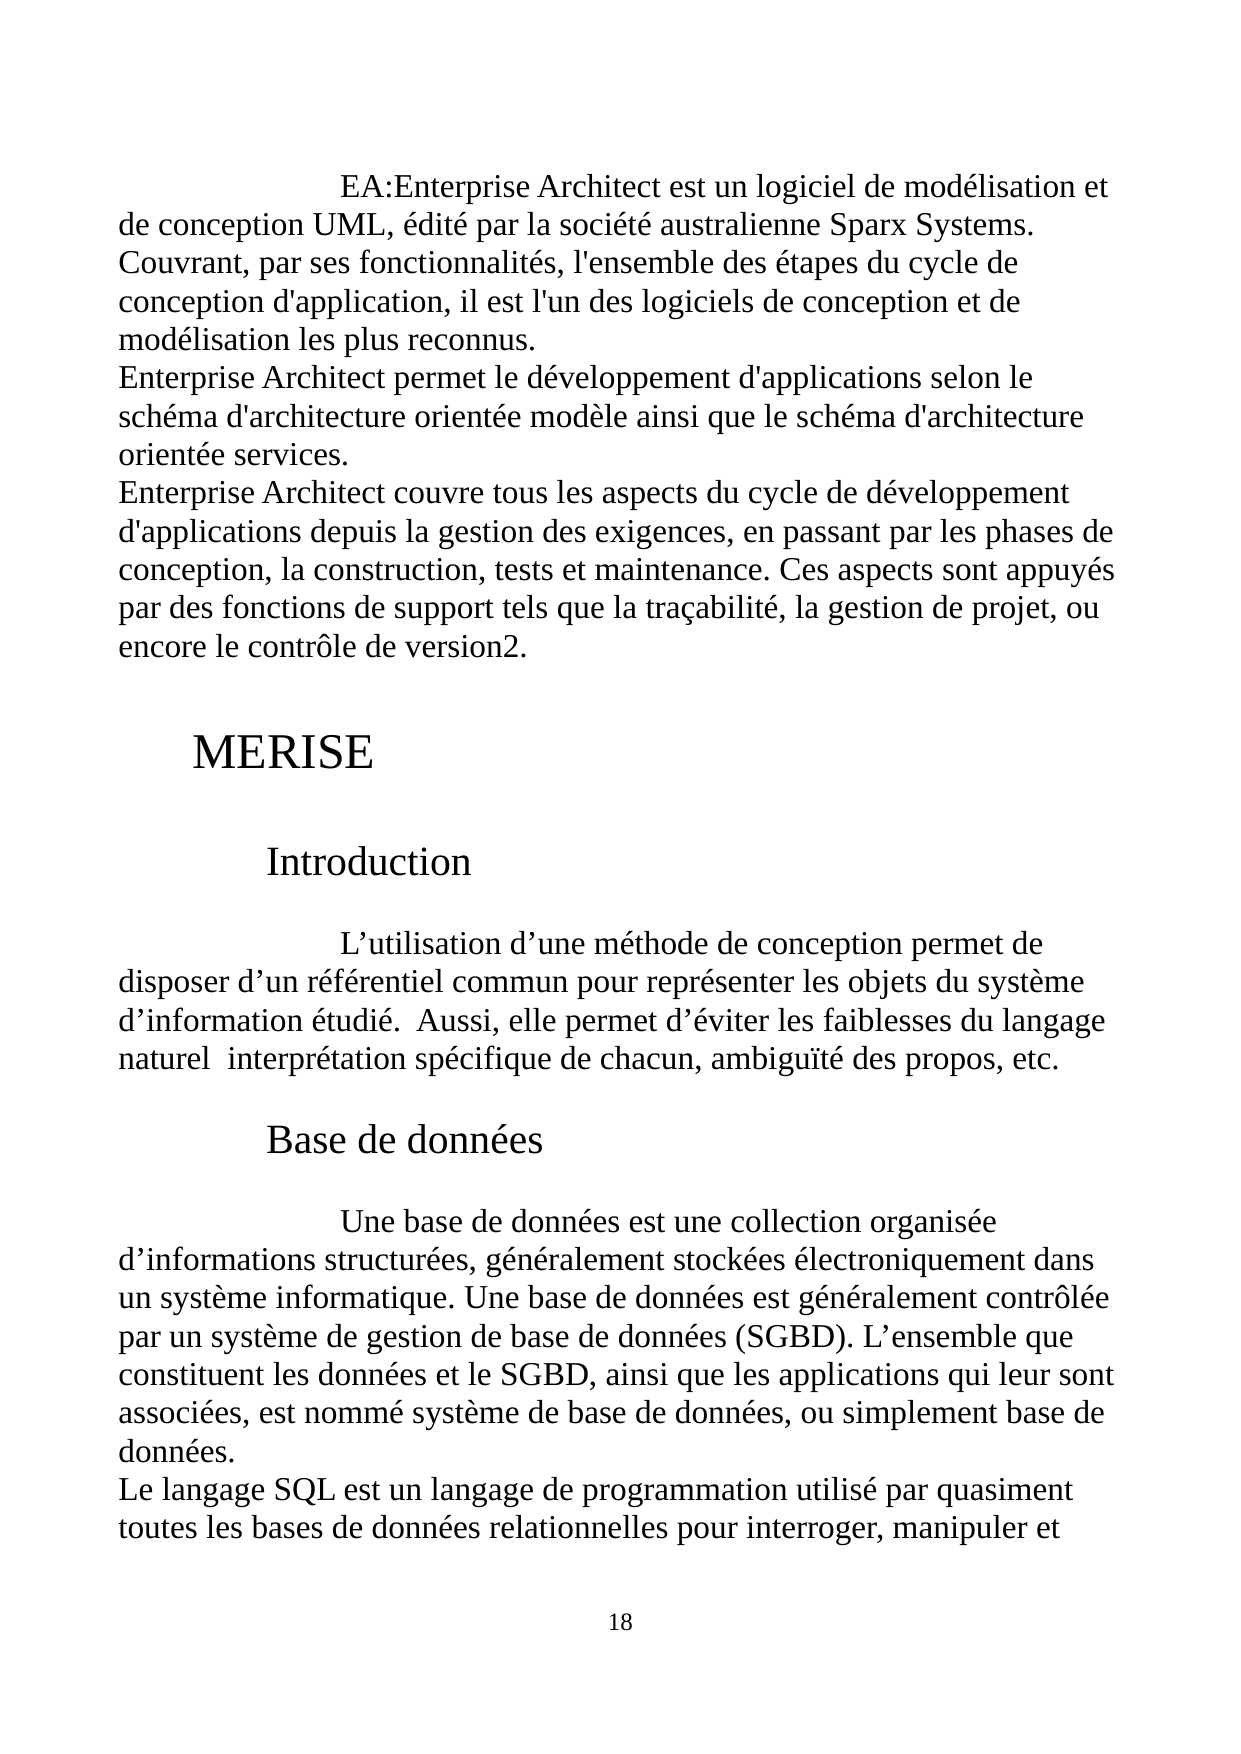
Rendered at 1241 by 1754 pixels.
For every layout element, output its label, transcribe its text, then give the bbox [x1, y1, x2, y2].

text Une base de données est une collection organisée d’informations structurées, généralement stockées électroniquement dans un système informatique. Une base de données est généralement contrôlée par un système de gestion de base de données (SGBD). L’ensemble que constituent les données et le SGBD, ainsi que les applications qui leur sont associées, est nommé système de base de données, ou simplement base de données. [118, 1201, 1122, 1469]
text Enterprise Architect couvre tous les aspects du cycle de développement d'applications depuis la gestion des exigences, en passant par les phases de conception, la construction, tests et maintenance. Ces aspects sont appuyés par des fonctions de support tels que la traçabilité, la gestion de projet, ou encore le contrôle de version2. [118, 473, 1122, 664]
text MERISE [118, 722, 1122, 779]
text de conception UML, édité par la société australienne Sparx Systems. Couvrant, par ses fonctionnalités, l'ensemble des étapes du cycle de conception d'application, il est l'un des logiciels de conception et de modélisation les plus reconnus. [118, 204, 1122, 358]
text disposer d’un référentiel commun pour représenter les objets du système d’information étudié. Aussi, elle permet d’éviter les faiblesses du langage naturel interprétation spécifique de chacun, ambiguïté des propos, etc. [118, 961, 1122, 1076]
text L’utilisation d’une méthode de conception permet de [118, 923, 1122, 961]
text Introduction [118, 837, 1122, 885]
text orientée services. [118, 434, 1122, 473]
text Enterprise Architect permet le développement d'applications selon le schéma d'architecture orientée modèle ainsi que le schéma d'architecture [118, 358, 1122, 434]
text EA:Enterprise Architect est un logiciel de modélisation et [118, 166, 1122, 204]
text Le langage SQL est un langage de programmation utilisé par quasiment toutes les bases de données relationnelles pour interroger, manipuler et [118, 1469, 1122, 1546]
text Base de données [118, 1115, 1122, 1163]
